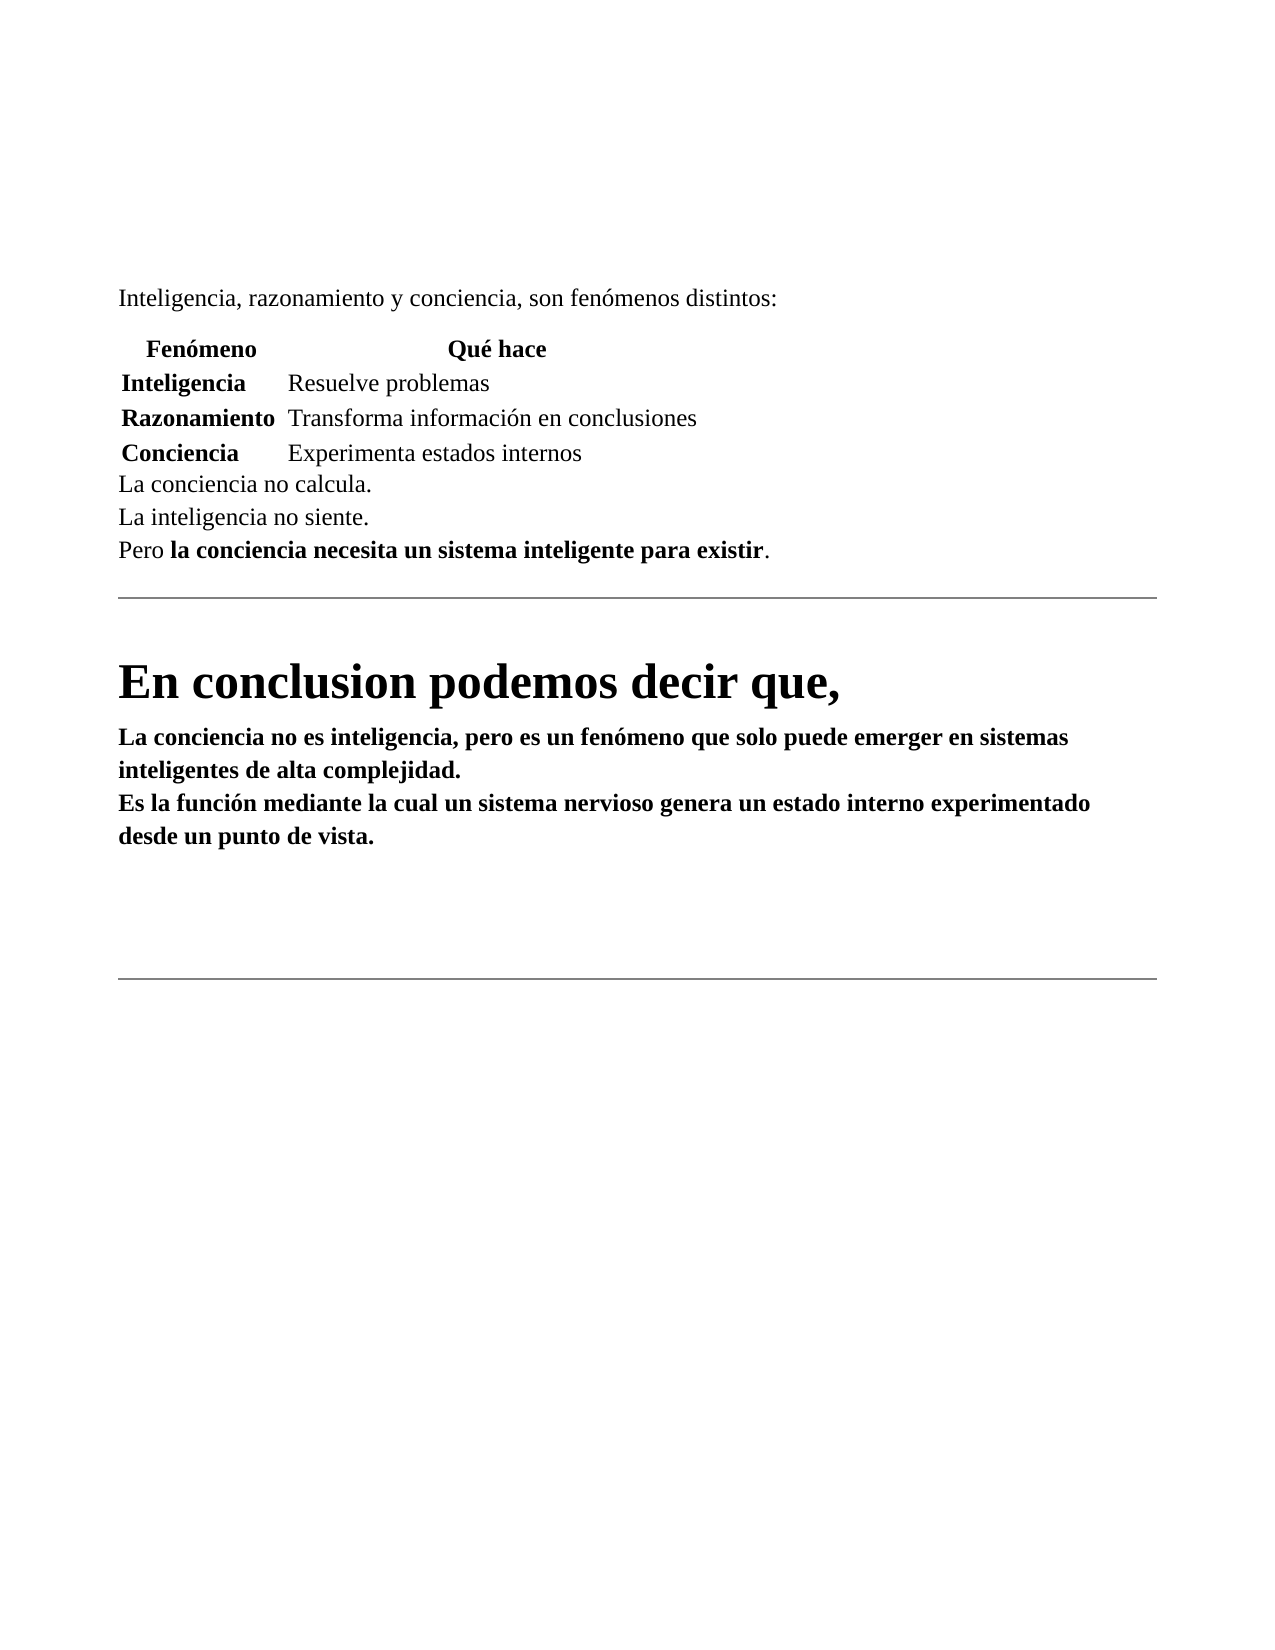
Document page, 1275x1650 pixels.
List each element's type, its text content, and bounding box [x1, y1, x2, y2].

table_cell Transforma información en conclusiones [285, 400, 709, 435]
table_cell Conciencia [118, 435, 285, 469]
subtitle En conclusion podemos decir que, [118, 652, 1157, 710]
text Inteligencia, razonamiento y conciencia, son fenómenos distintos: [118, 283, 1157, 312]
text La conciencia no es inteligencia, pero es un fenómeno que solo puede emerger en sistemas inteligentes de alta complejidad. Es la función mediante la cual un sistema nervioso genera un estado interno experimentado desde un punto de vista. [118, 722, 1157, 850]
table_cell Inteligencia [118, 366, 285, 400]
text La conciencia no calcula. La inteligencia no siente. Pero la conciencia necesita un sistema inteligente para existir. [118, 469, 1157, 564]
table_header Qué hace [285, 331, 709, 366]
table_header Fenómeno [118, 331, 285, 366]
table_cell Razonamiento [118, 400, 285, 435]
table_cell Resuelve problemas [285, 366, 709, 400]
table_cell Experimenta estados internos [285, 435, 709, 469]
